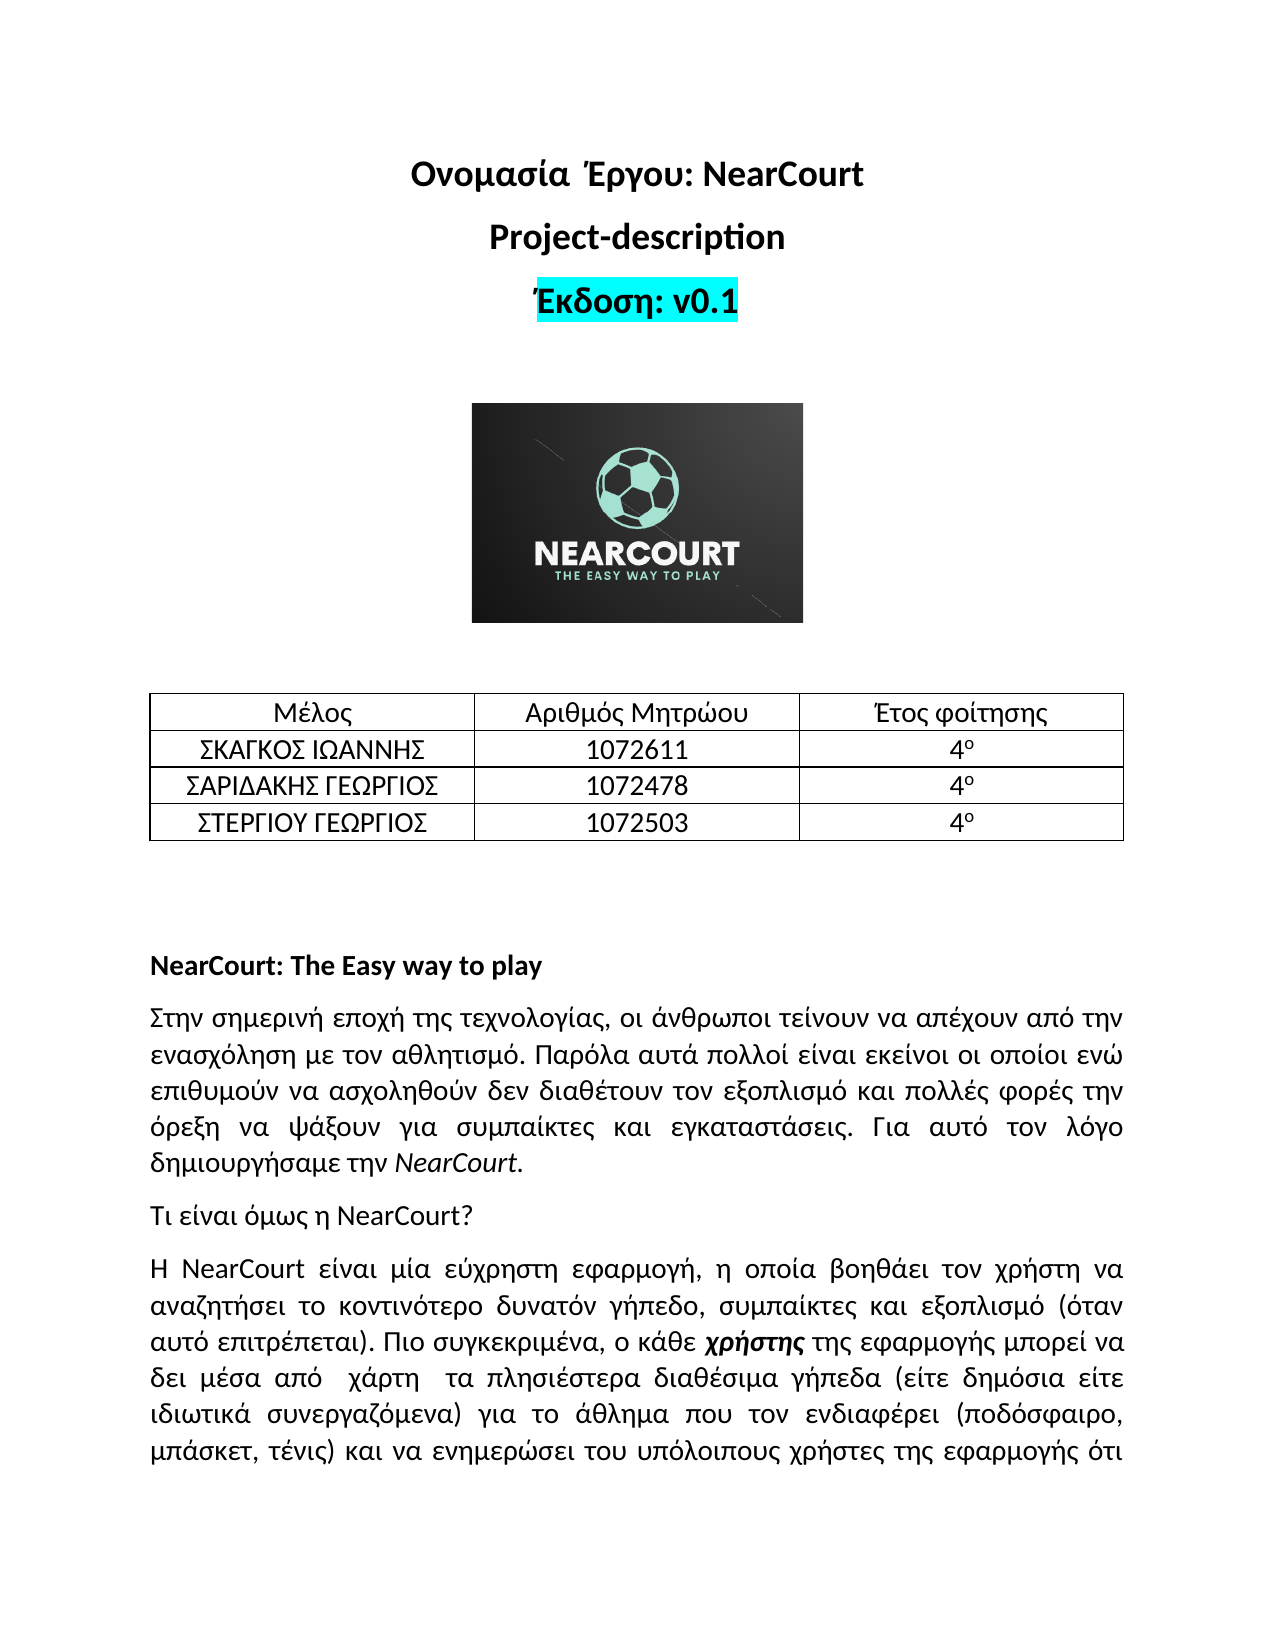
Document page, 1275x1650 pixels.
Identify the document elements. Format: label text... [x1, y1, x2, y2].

table_cell ΣΑΡΙΔΑΚΗΣ ΓΕΩΡΓΙΟΣ [151, 768, 474, 803]
table_header Αριθμός Μητρώου [475, 694, 799, 730]
table_cell 1072611 [475, 731, 799, 766]
table_cell 4ο [800, 731, 1123, 766]
table_cell 4ο [800, 804, 1123, 840]
table_header Μέλος [151, 694, 474, 730]
text NearCourt: The Easy way to play [150, 947, 1125, 982]
table_cell 1072503 [475, 804, 799, 840]
text Στην σημερινή εποχή της τεχνολογίας, οι άνθρωποι τείνουν να απέχουν από την ενασχόληση με τον αθλητισμό. Παρόλα αυτά πολλοί είναι εκείνοι οι οποίοι ενώ επιθυμούν να ασχοληθούν δεν διαθέτουν τον εξοπλισμό και πολλές φορές την όρεξη να ψάξουν για συμπαίκτες και εγκαταστάσεις. Για αυτό τον λόγο δημιουργήσαμε την NearCourt. [150, 999, 1125, 1180]
table_cell 1072478 [475, 768, 799, 803]
text Έκδοση: v0.1 [150, 277, 1125, 322]
text Τι είναι όμως η NearCourt? [150, 1197, 1125, 1233]
table_cell ΣΤΕΡΓΙΟΥ ΓΕΩΡΓΙΟΣ [151, 804, 474, 840]
table_header Έτος φοίτησης [800, 694, 1123, 730]
text Project-description [150, 213, 1125, 259]
text Ονομασία Έργου: NearCourt [150, 150, 1125, 196]
text Η NearCourt είναι μία εύχρηστη εφαρμογή, η οποία βοηθάει τον χρήστη να αναζητήσει το κοντινότερο δυνατόν γήπεδο, συμπαίκτες και εξοπλισμό (όταν αυτό επιτρέπεται). Πιο συγκεκριμένα, ο κάθε χρήστης της εφαρμογής μπορεί να δει μέσα από χάρτη τα πλησιέστερα διαθέσιμα γήπεδα (είτε δημόσια είτε ιδιωτικά συνεργαζόμενα) για το άθλημα που τον ενδιαφέρει (ποδόσφαιρο, μπάσκετ, τένις) και να ενημερώσει του υπόλοιπους χρήστες της εφαρμογής ότι [150, 1250, 1125, 1467]
table_cell 4ο [800, 768, 1123, 803]
table_cell ΣΚΑΓΚΟΣ ΙΩΑΝΝΗΣ [151, 731, 474, 766]
